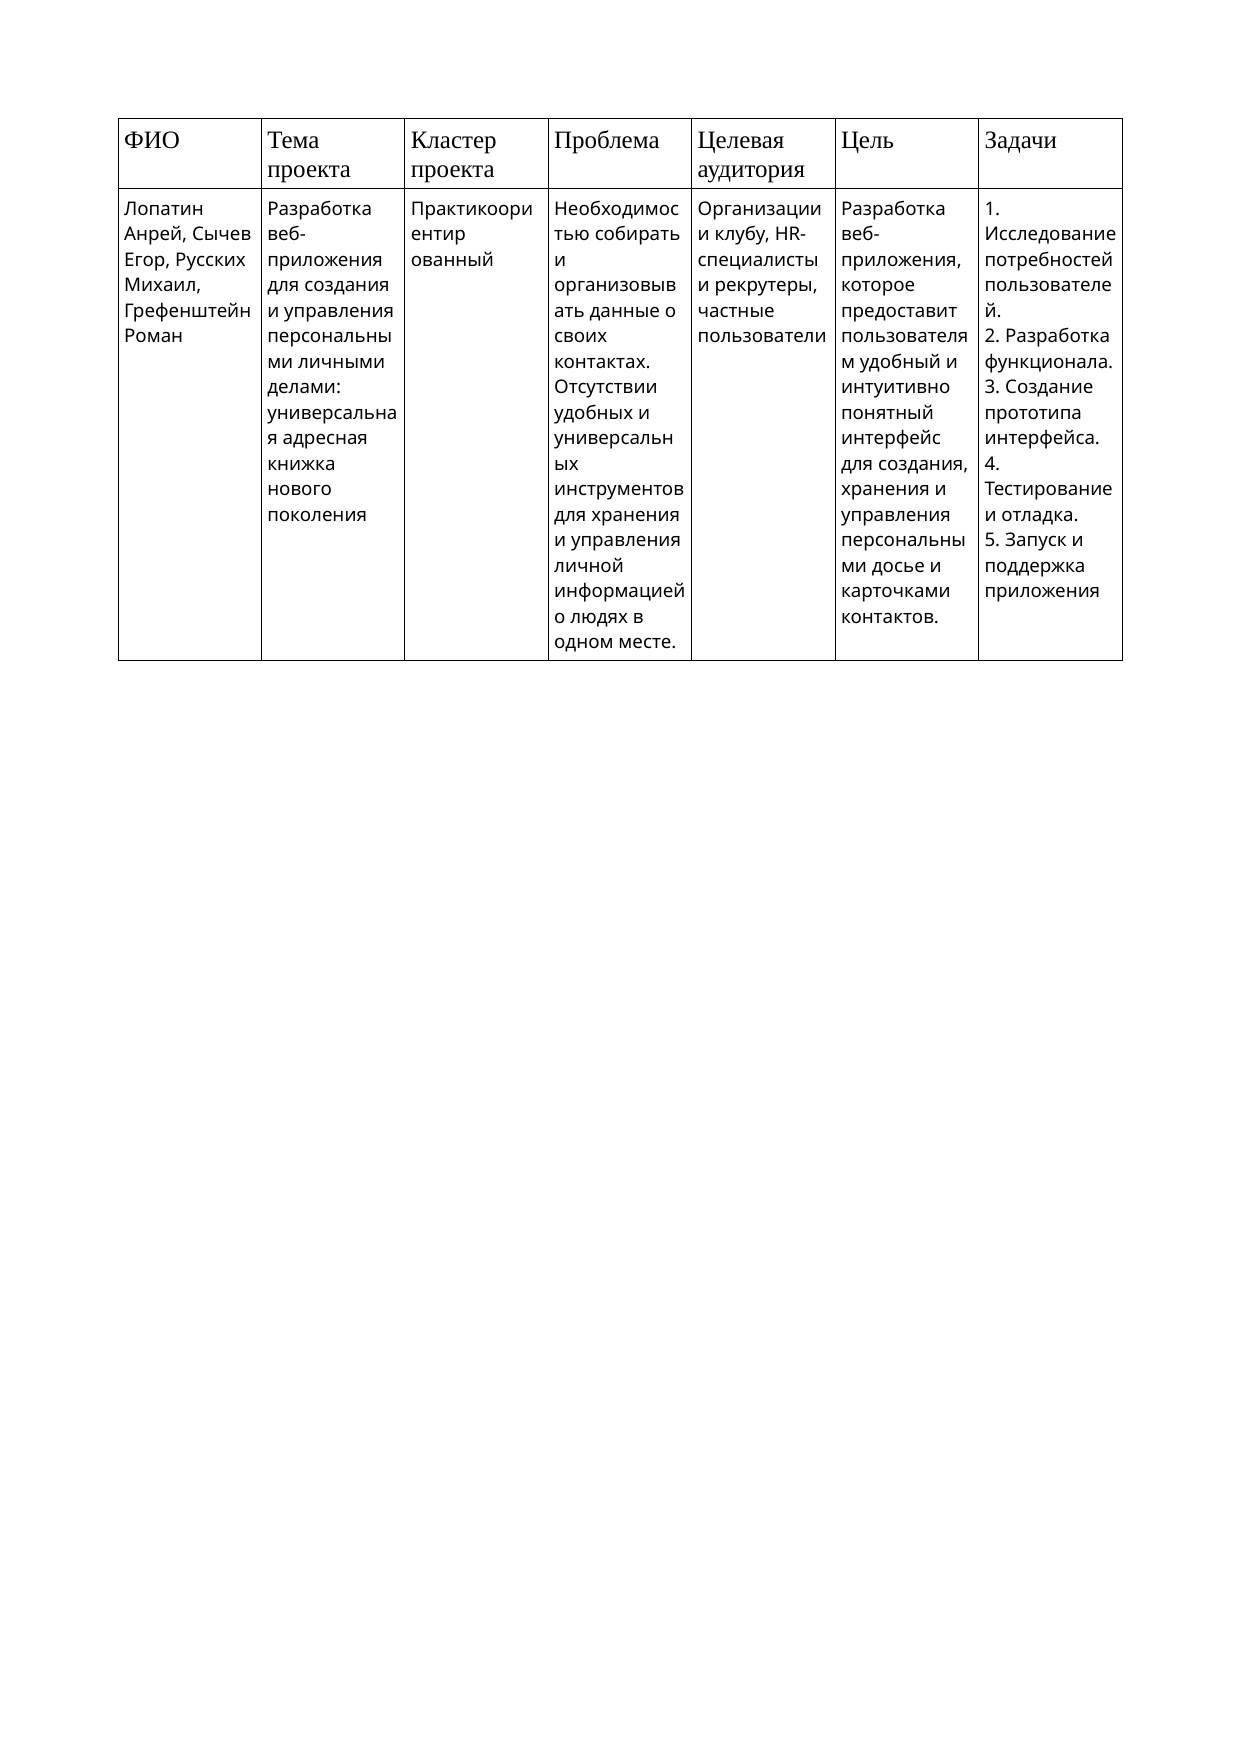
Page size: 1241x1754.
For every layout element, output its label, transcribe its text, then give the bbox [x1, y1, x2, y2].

table_header Тема проекта [262, 119, 404, 188]
table_cell Необходимостью собирать и организовывать данные о своих контактах. Отсутствии удобных и универсальных инструментов для хранения и управления личной информацией о людях в одном месте. [549, 189, 691, 660]
table_header Цель [836, 119, 978, 188]
table_cell Разработка веб-приложения для создания и управления персональными личными делами: универсальная адресная книжка нового поколения [262, 189, 404, 660]
table_cell 1. Исследование потребностей пользователей. 2. Разработка функционала. 3. Создание прототипа интерфейса. 4. Тестирование и отладка. 5. Запуск и поддержка приложения [979, 189, 1122, 660]
table_header ФИО [119, 119, 261, 188]
table_header Целевая аудитория [692, 119, 835, 188]
table_cell Практикоориентир ованный [405, 189, 548, 660]
table_cell Организации и клубу, HR-специалисты и рекрутеры, частные пользователи [692, 189, 835, 660]
table_header Проблема [549, 119, 691, 188]
table_header Задачи [979, 119, 1122, 188]
table_header Кластер проекта [405, 119, 548, 188]
table_cell Разработка веб-приложения, которое предоставит пользователям удобный и интуитивно понятный интерфейс для создания, хранения и управления персональными досье и карточками контактов. [836, 189, 978, 660]
table_cell Лопатин Анрей, Сычев Егор, Русских Михаил, Грефенштейн Роман [119, 189, 261, 660]
